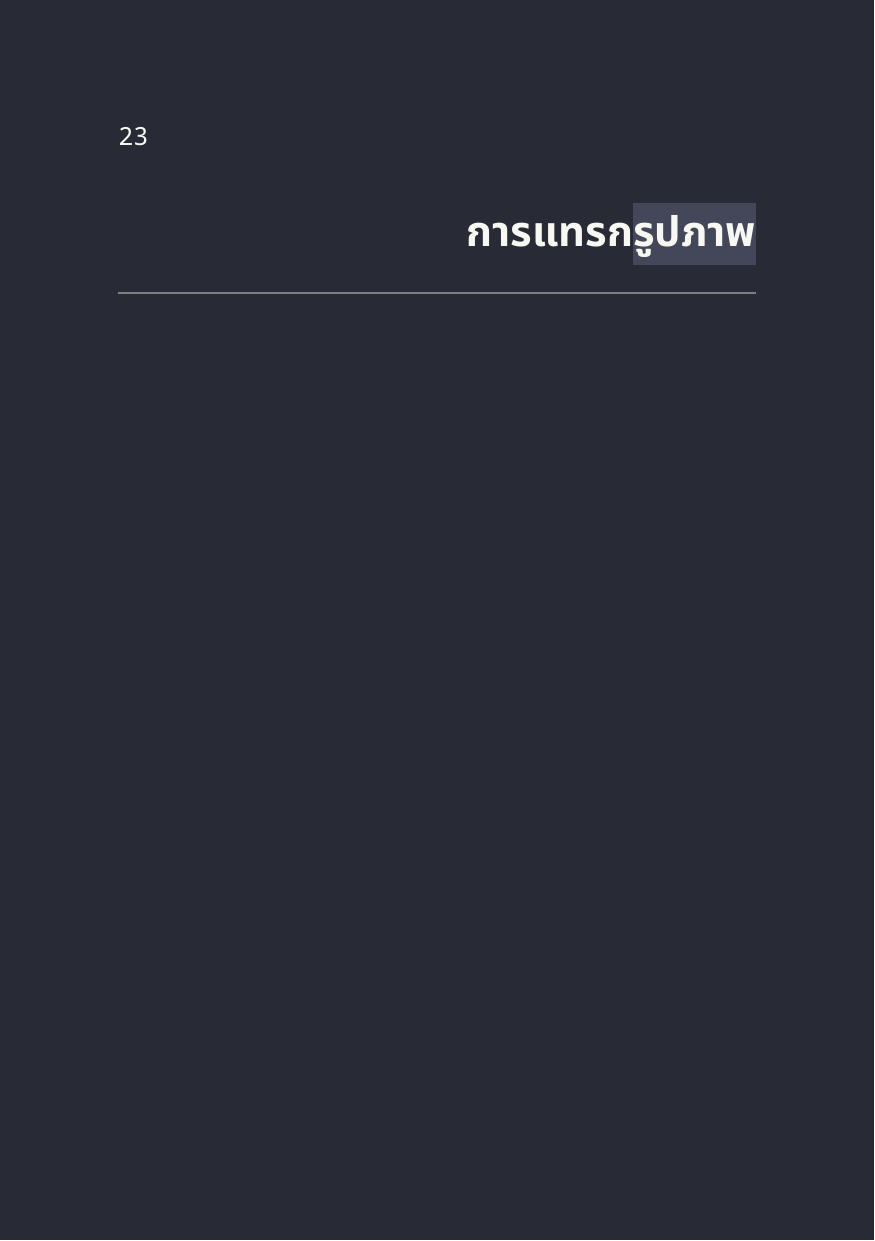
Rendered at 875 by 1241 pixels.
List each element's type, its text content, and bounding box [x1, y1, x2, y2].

subtitle การแทรกรูปภาพ [118, 202, 756, 265]
